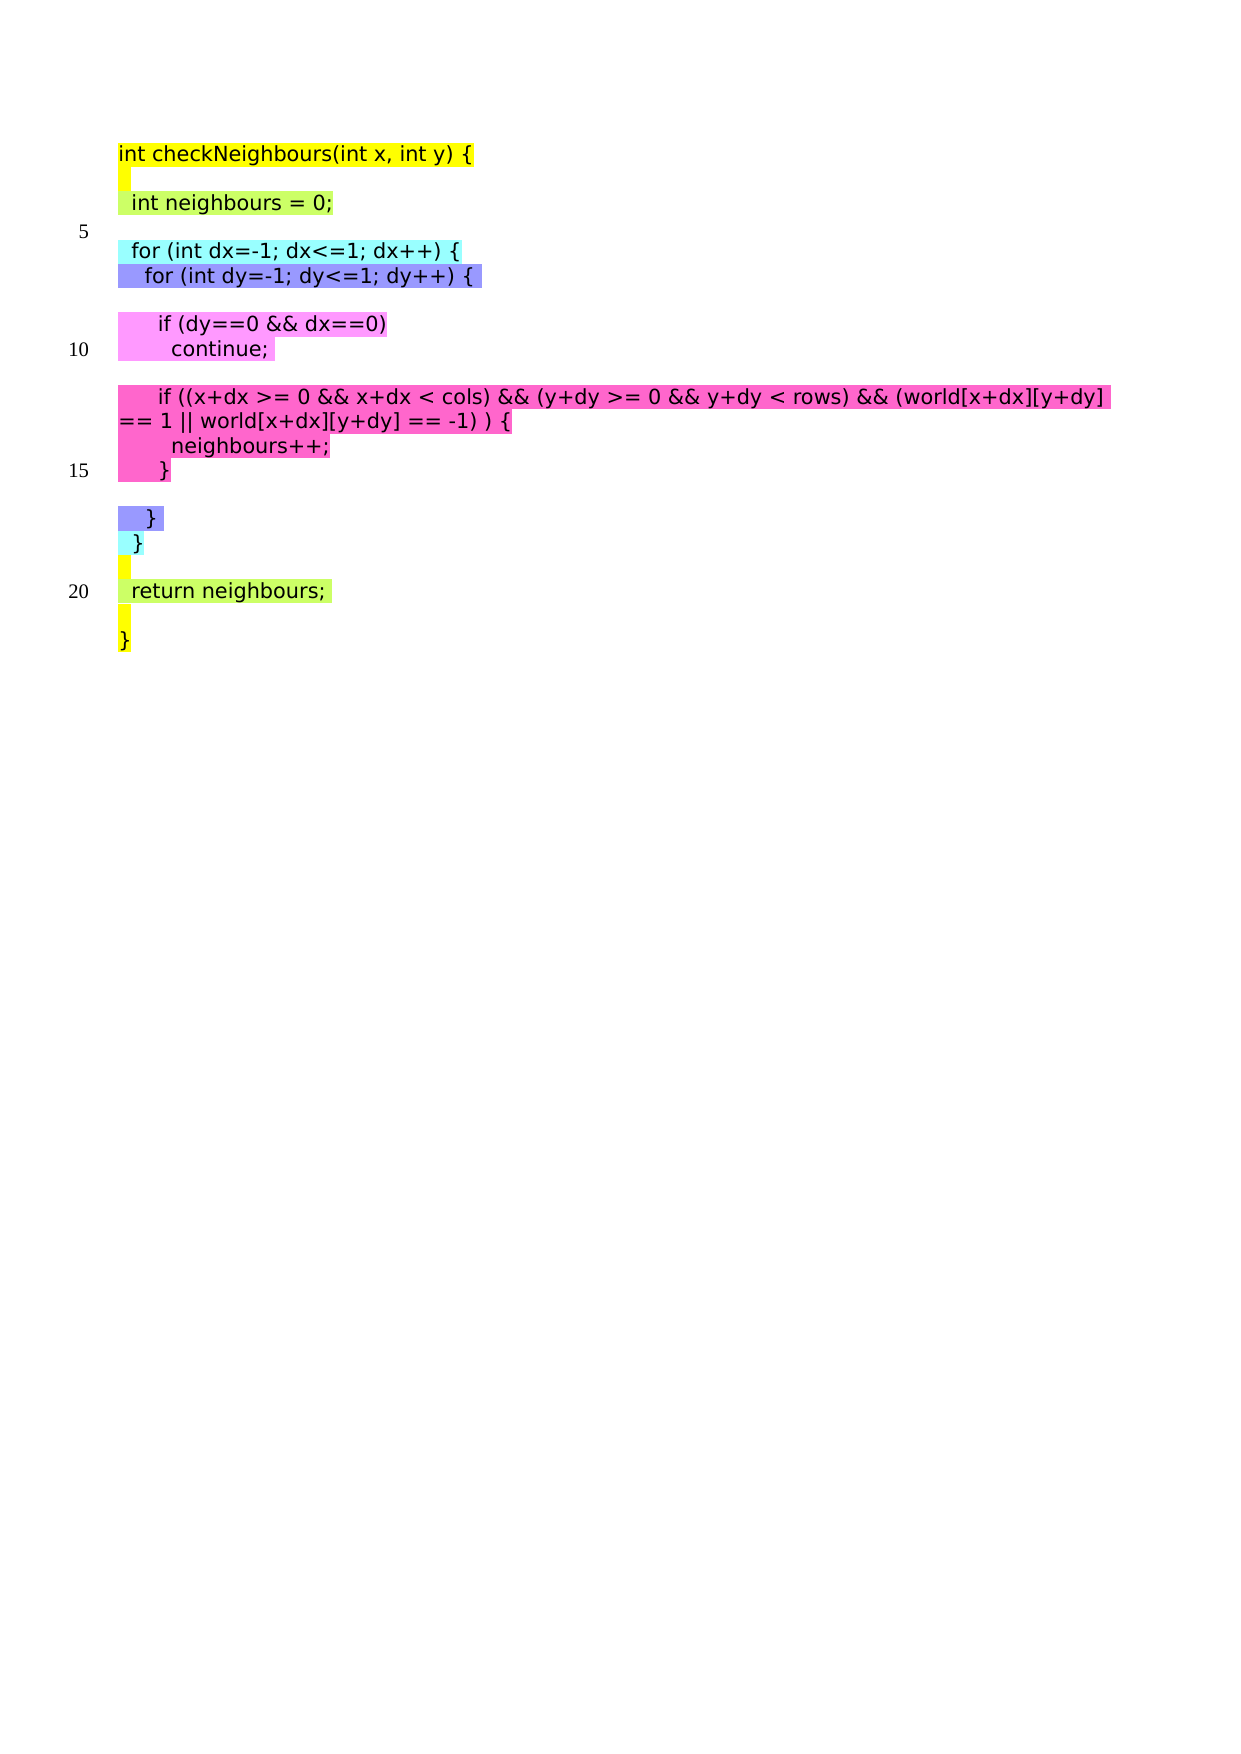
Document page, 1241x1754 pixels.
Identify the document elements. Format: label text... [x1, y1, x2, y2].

text } [118, 458, 1122, 482]
text neighbours++; [118, 434, 1122, 458]
text } [118, 506, 1122, 531]
text if ((x+dx >= 0 && x+dx < cols) && (y+dy >= 0 && y+dy < rows) && (world[x+dx][y+dy] == 1 || world[x+dx][y+dy] == -1) ) { [118, 385, 1122, 434]
text int neighbours = 0; [118, 191, 1122, 215]
text if (dy==0 && dx==0) [118, 312, 1122, 337]
text for (int dy=-1; dy<=1; dy++) { [118, 264, 1122, 288]
text continue; [118, 337, 1122, 361]
text } [118, 531, 1122, 555]
text for (int dx=-1; dx<=1; dx++) { [118, 239, 1122, 264]
text } [118, 628, 1122, 652]
text int checkNeighbours(int x, int y) { [118, 142, 1122, 167]
text return neighbours; [118, 579, 1122, 603]
